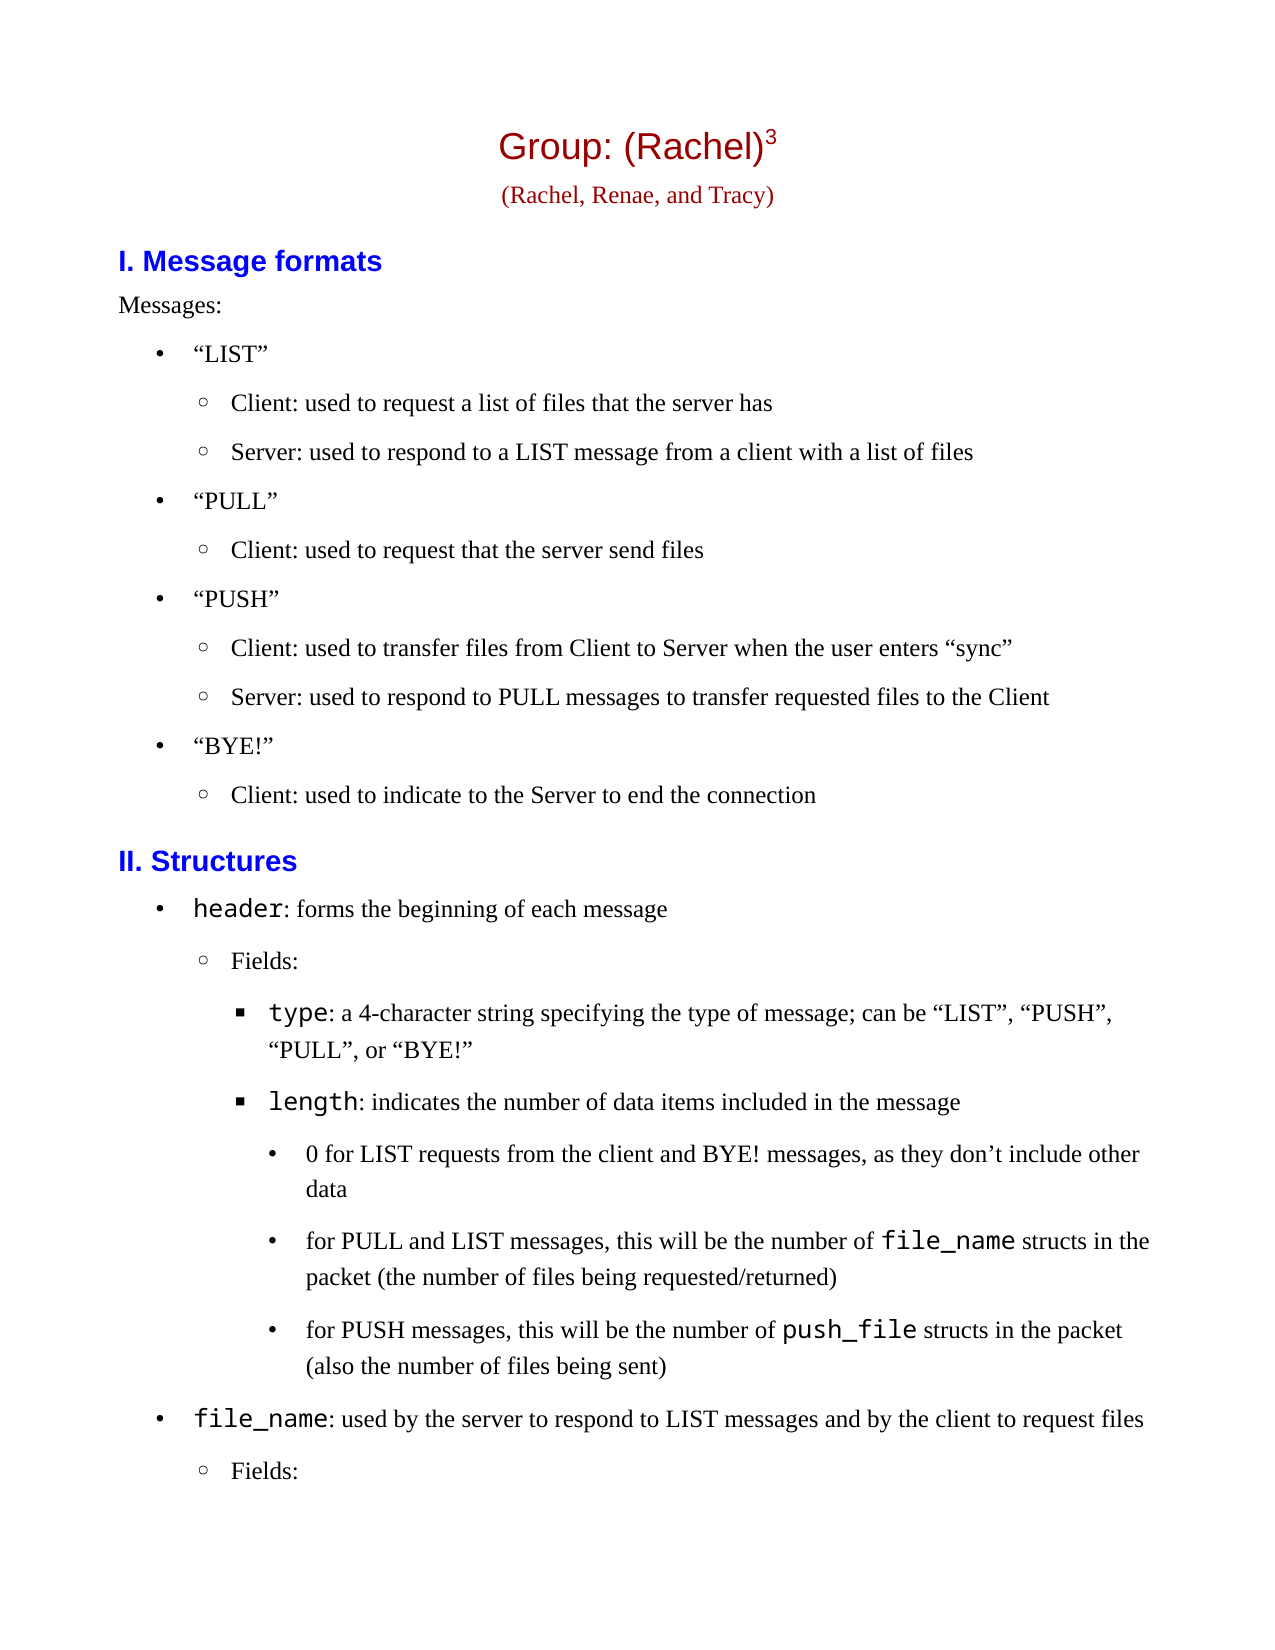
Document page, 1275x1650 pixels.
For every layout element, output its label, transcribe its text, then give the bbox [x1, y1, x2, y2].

list Fields: [193, 946, 1157, 974]
text (Rachel, Renae, and Tracy) [118, 180, 1157, 209]
list “BYE!” [156, 731, 1157, 760]
list header: forms the beginning of each message [156, 890, 1157, 924]
subtitle Group: (Rachel)3 [118, 124, 1157, 167]
list “PUSH” [156, 584, 1157, 613]
list Server: used to respond to a LIST message from a client with a list of files [193, 437, 1157, 466]
list “LIST” [156, 339, 1157, 368]
subtitle I. Message formats [118, 244, 1157, 277]
list Server: used to respond to PULL messages to transfer requested files to the Client [193, 682, 1157, 711]
list length: indicates the number of data items included in the message [231, 1084, 1157, 1118]
list for PUSH messages, this will be the number of push_file structs in the packet (also the number of files being sent) [268, 1312, 1157, 1380]
subtitle II. Structures [118, 844, 1157, 878]
list Client: used to indicate to the Server to end the connection [193, 781, 1157, 809]
list Client: used to transfer files from Client to Server when the user enters “sync” [193, 633, 1157, 662]
list file_name: used by the server to respond to LIST messages and by the client to request files [156, 1400, 1157, 1434]
list Client: used to request that the server send files [193, 535, 1157, 564]
text Messages: [118, 290, 1157, 319]
list Client: used to request a list of files that the server has [193, 388, 1157, 417]
list for PULL and LIST messages, this will be the number of file_name structs in the packet (the number of files being requested/returned) [268, 1223, 1157, 1291]
list 0 for LIST requests from the client and BYE! messages, as they don’t include other data [268, 1139, 1157, 1202]
list “PULL” [156, 486, 1157, 515]
list type: a 4-character string specifying the type of message; can be “LIST”, “PUSH”, “PULL”, or “BYE!” [231, 995, 1157, 1063]
list Fields: [193, 1456, 1157, 1484]
